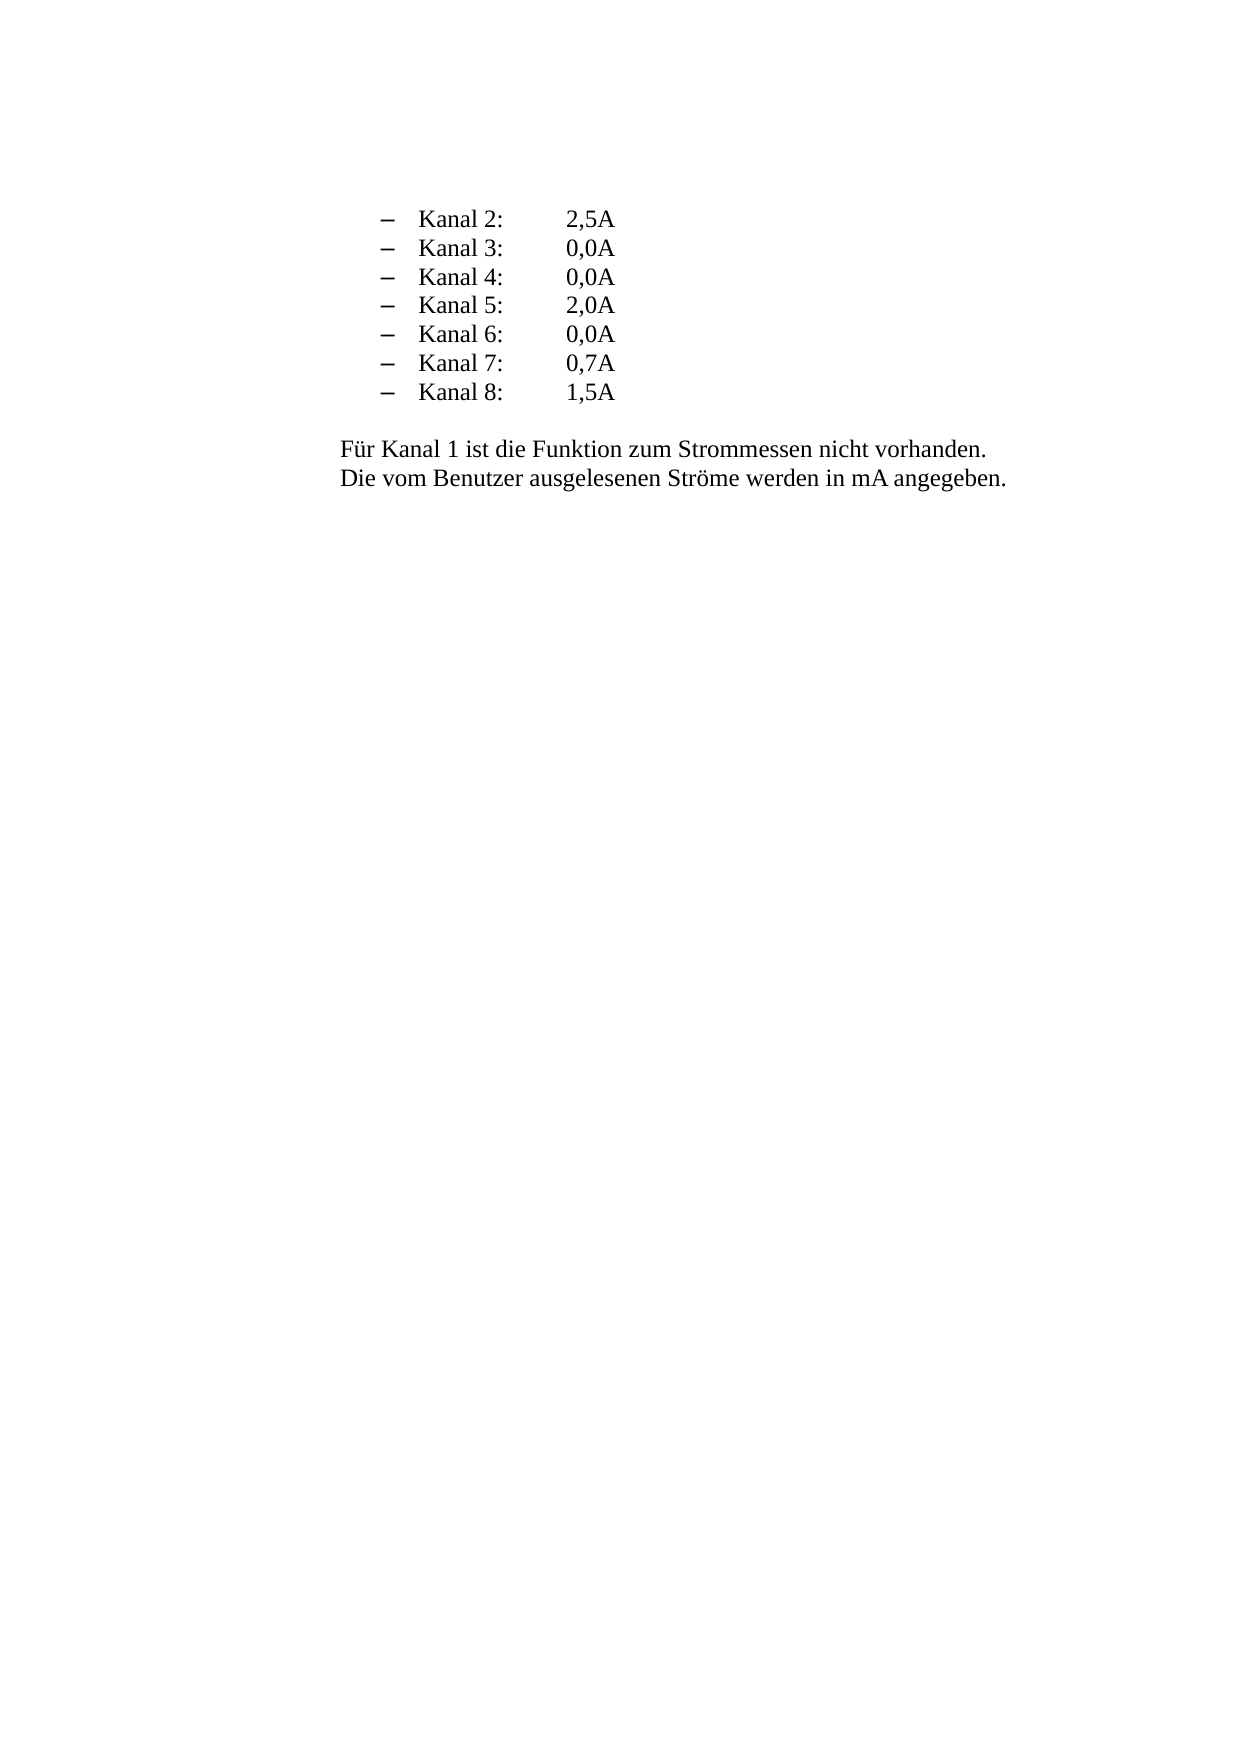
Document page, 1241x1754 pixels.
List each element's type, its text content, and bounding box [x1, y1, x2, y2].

list Kanal 3: 0,0A [381, 233, 1122, 262]
list Kanal 4: 0,0A [381, 262, 1122, 291]
text Die vom Benutzer ausgelesenen Ströme werden in mA angegeben. [118, 463, 1122, 492]
list Kanal 2: 2,5A [381, 204, 1122, 233]
text Für Kanal 1 ist die Funktion zum Strommessen nicht vorhanden. [118, 434, 1122, 463]
list Kanal 5: 2,0A [381, 291, 1122, 319]
list Kanal 7: 0,7A [381, 348, 1122, 377]
list Kanal 6: 0,0A [381, 319, 1122, 348]
list Kanal 8: 1,5A [381, 377, 1122, 406]
